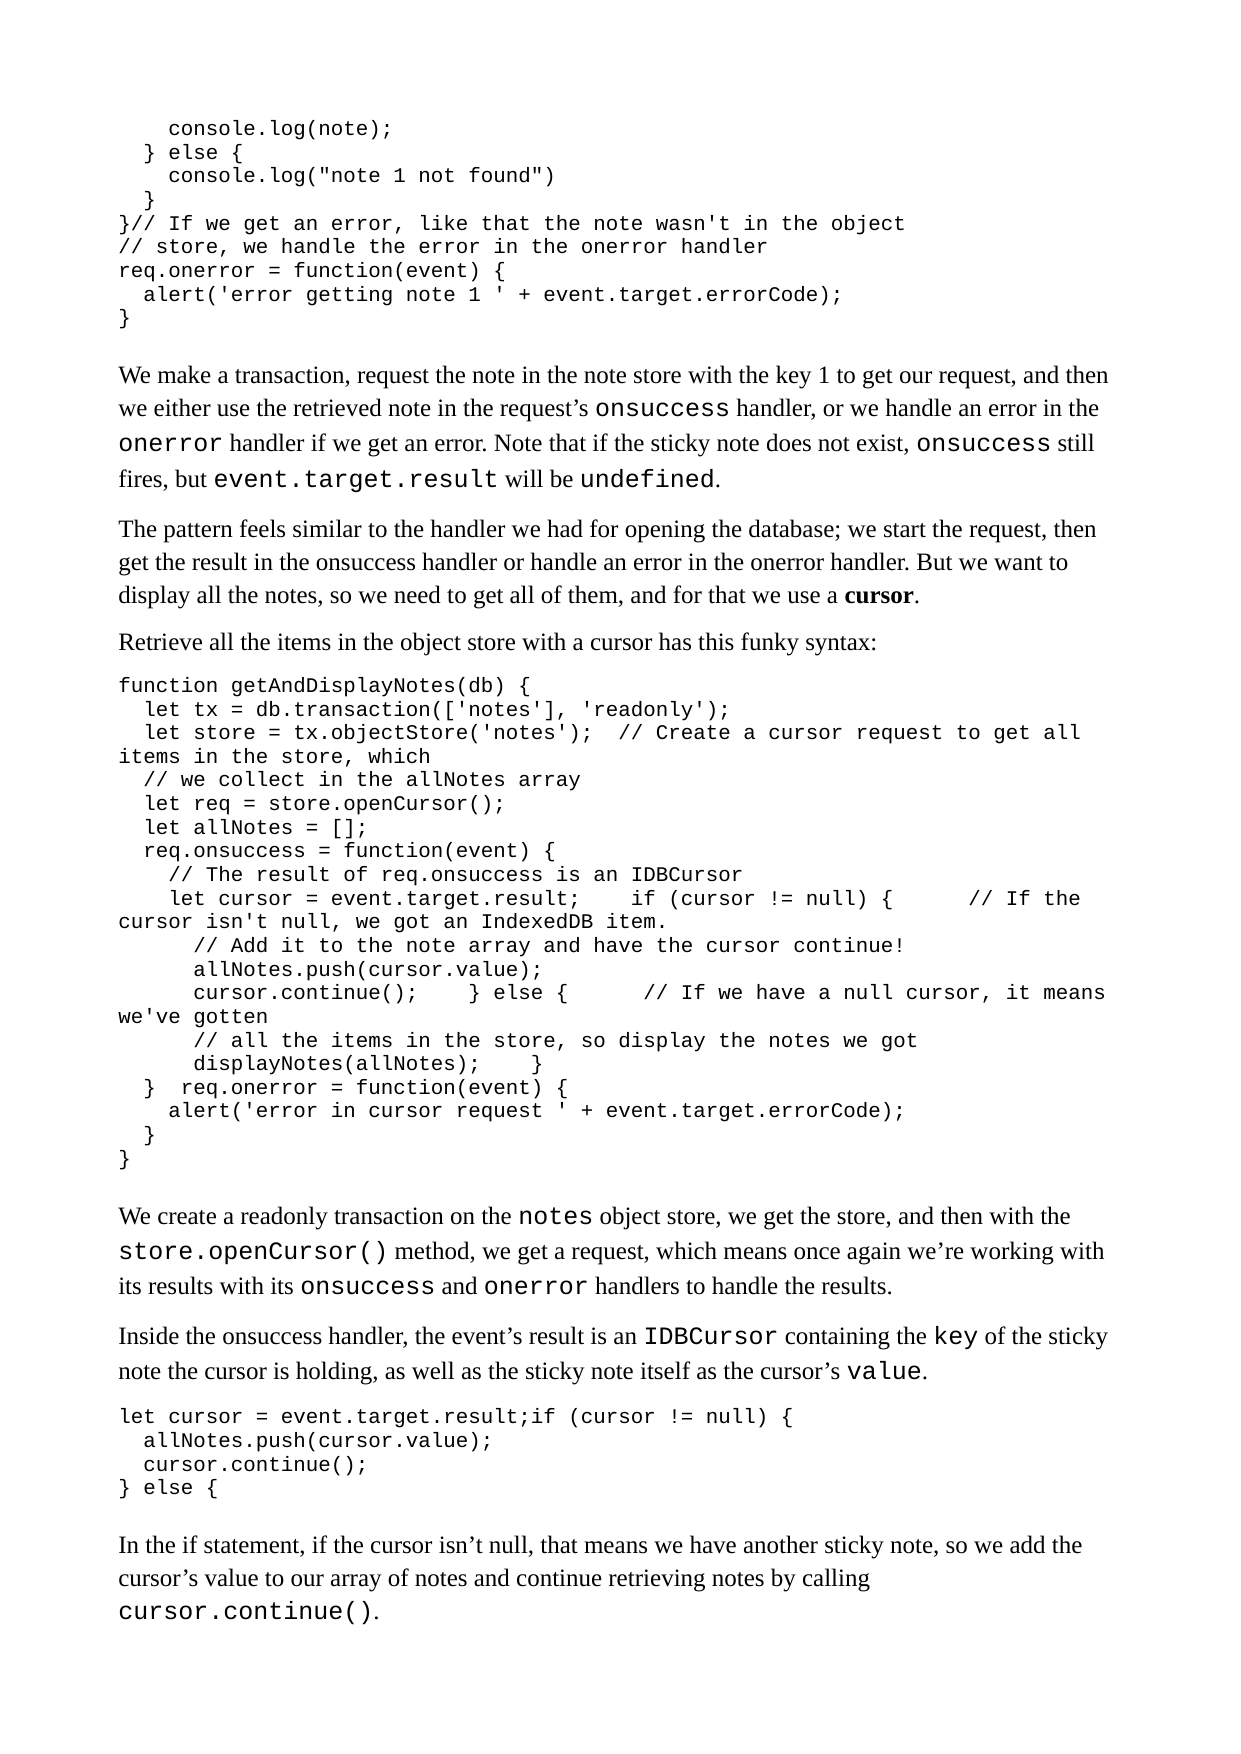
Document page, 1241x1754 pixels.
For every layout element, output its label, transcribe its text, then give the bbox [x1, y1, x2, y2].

text alert('error getting note 1 ' + event.target.errorCode); [118, 284, 1122, 307]
text // The result of req.onsuccess is an IDBCursor [118, 864, 1122, 888]
text let req = store.openCursor(); [118, 793, 1122, 817]
text let allNotes = []; [118, 817, 1122, 840]
text // we collect in the allNotes array [118, 769, 1122, 793]
text let cursor = event.target.result; if (cursor != null) { // If the cursor isn't null, we got an IndexedDB item. [118, 888, 1122, 935]
text } [118, 189, 1122, 213]
text console.log(note); [118, 118, 1122, 142]
text We create a readonly transaction on the notes object store, we get the store, and then with the store.openCursor() method, we get a request, which means once again we’re working with its results with its onsuccess and onerror handlers to handle the results. [118, 1201, 1122, 1302]
text }// If we get an error, like that the note wasn't in the object [118, 213, 1122, 236]
text function getAndDisplayNotes(db) { [118, 675, 1122, 698]
text cursor.continue(); [118, 1453, 1122, 1477]
text let tx = db.transaction(['notes'], 'readonly'); [118, 698, 1122, 722]
text // all the items in the store, so display the notes we got [118, 1029, 1122, 1053]
text Retrieve all the items in the object store with a cursor has this funky syntax: [118, 627, 1122, 656]
text // store, we handle the error in the onerror handler [118, 236, 1122, 260]
text req.onsuccess = function(event) { [118, 840, 1122, 864]
text cursor.continue(); } else { // If we have a null cursor, it means we've gotten [118, 982, 1122, 1029]
text alert('error in cursor request ' + event.target.errorCode); [118, 1101, 1122, 1124]
text } [118, 1148, 1122, 1171]
text The pattern feels similar to the handler we had for opening the database; we start the request, then get the result in the onsuccess handler or handle an error in the onerror handler. But we want to display all the notes, so we need to get all of them, and for that we use a cursor. [118, 514, 1122, 608]
text allNotes.push(cursor.value); [118, 959, 1122, 982]
text } [118, 307, 1122, 331]
text console.log("note 1 not found") [118, 165, 1122, 189]
text } else { [118, 1477, 1122, 1501]
text displayNotes(allNotes); } [118, 1053, 1122, 1077]
text } [118, 1124, 1122, 1148]
text let cursor = event.target.result;if (cursor != null) { [118, 1406, 1122, 1430]
text let store = tx.objectStore('notes'); // Create a cursor request to get all items in the store, which [118, 722, 1122, 769]
text } else { [118, 142, 1122, 165]
text Inside the onsuccess handler, the event’s result is an IDBCursor containing the key of the sticky note the cursor is holding, as well as the sticky note itself as the cursor’s value. [118, 1321, 1122, 1387]
text // Add it to the note array and have the cursor continue! [118, 935, 1122, 959]
text allNotes.push(cursor.value); [118, 1430, 1122, 1453]
text In the if statement, if the cursor isn’t null, that means we have another sticky note, so we add the cursor’s value to our array of notes and continue retrieving notes by calling cursor.continue(). [118, 1530, 1122, 1627]
text req.onerror = function(event) { [118, 260, 1122, 284]
text We make a transaction, request the note in the note store with the key 1 to get our request, and then we either use the retrieved note in the request’s onsuccess handler, or we handle an error in the onerror handler if we get an error. Note that if the sticky note does not exist, onsuccess still fires, but event.target.result will be undefined. [118, 360, 1122, 494]
text } req.onerror = function(event) { [118, 1077, 1122, 1101]
